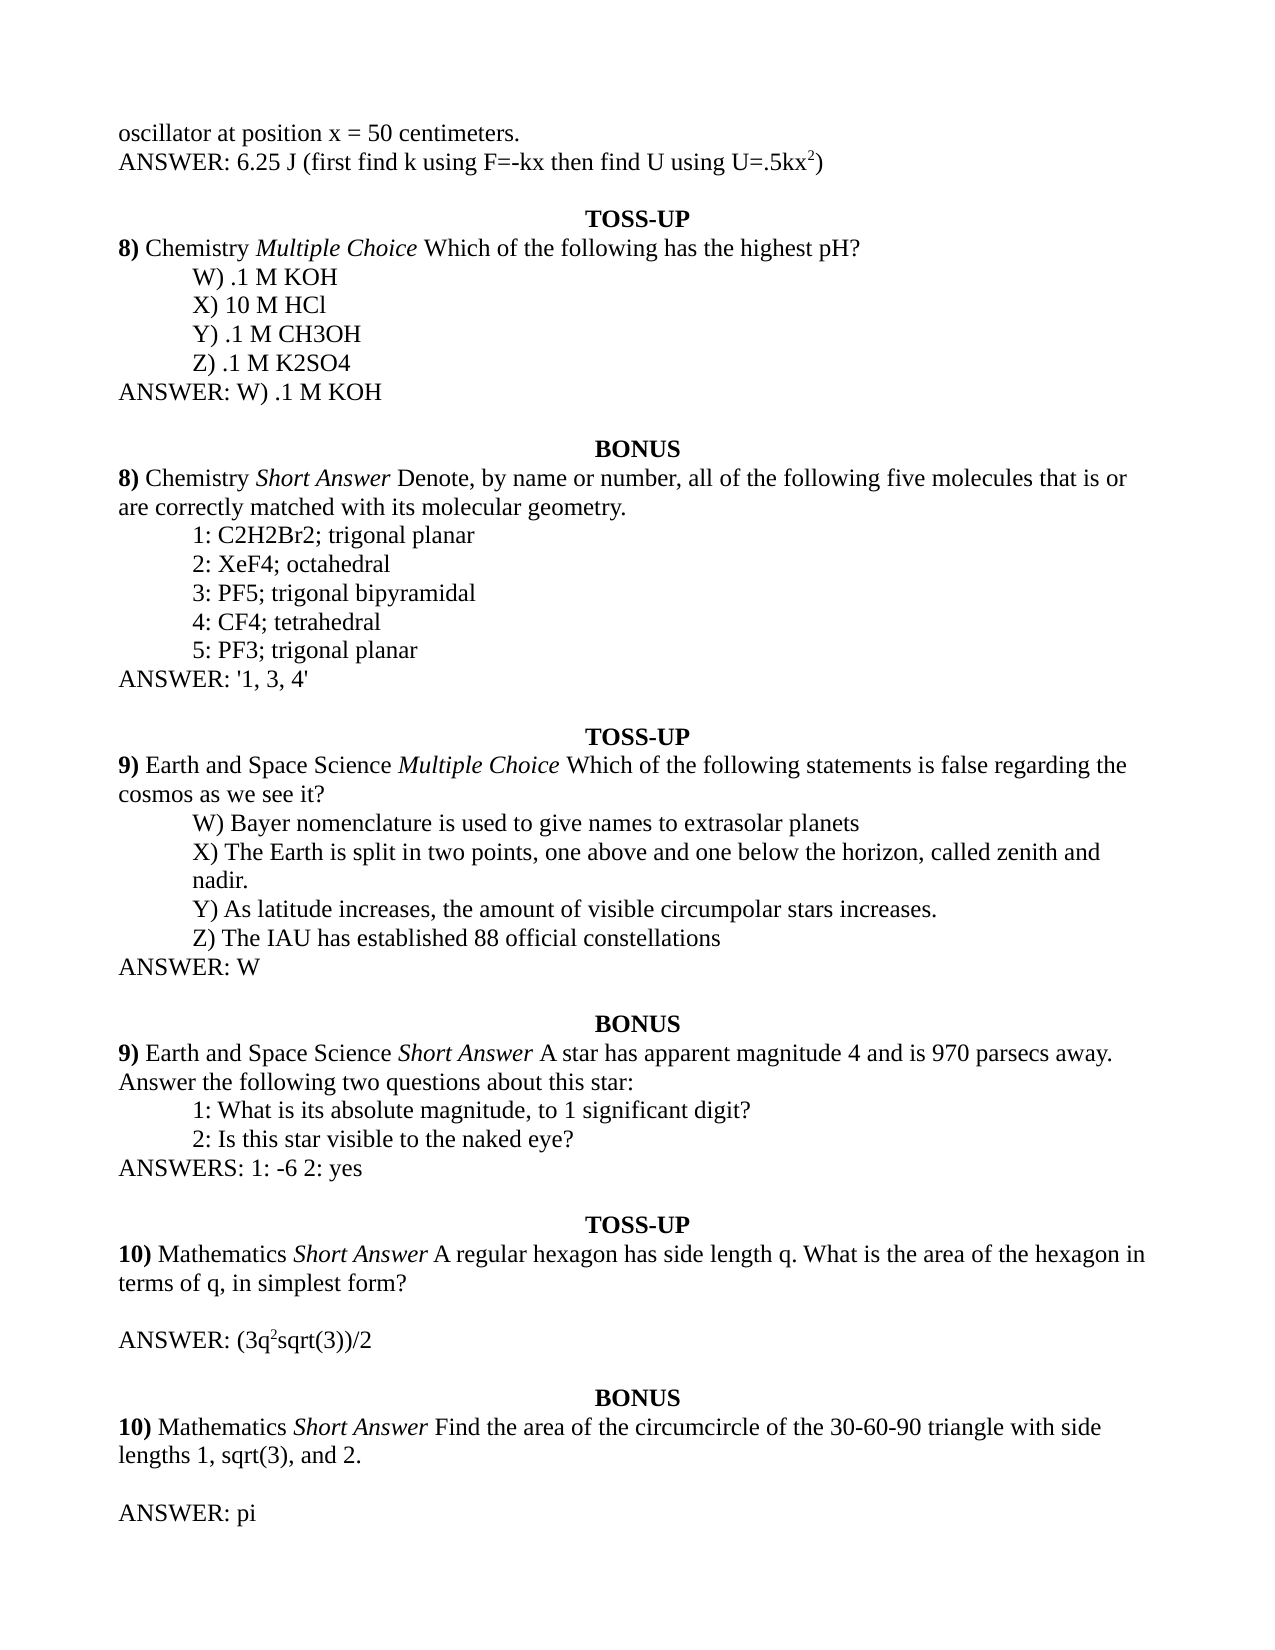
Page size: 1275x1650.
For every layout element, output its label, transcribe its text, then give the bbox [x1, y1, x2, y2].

text 2: XeF4; octahedral [118, 549, 1157, 578]
text TOSS-UP [118, 204, 1157, 233]
text 9) Earth and Space Science Multiple Choice Which of the following statements is false regarding the cosmos as we see it? [118, 751, 1157, 808]
text ANSWERS: 1: -6 2: yes [118, 1153, 1157, 1182]
text ANSWER: W) .1 M KOH [118, 377, 1157, 406]
text X) 10 M HCl [118, 291, 1157, 319]
text 9) Earth and Space Science Short Answer A star has apparent magnitude 4 and is 970 parsecs away. Answer the following two questions about this star: [118, 1038, 1157, 1096]
text 1: What is its absolute magnitude, to 1 significant digit? [118, 1096, 1157, 1124]
text BONUS [118, 434, 1157, 463]
text 4: CF4; tetrahedral [118, 607, 1157, 636]
text X) The Earth is split in two points, one above and one below the horizon, called zenith and nadir. [118, 837, 1157, 894]
text BONUS [118, 1009, 1157, 1038]
text 8) Chemistry Multiple Choice Which of the following has the highest pH? [118, 233, 1157, 262]
text ANSWER: '1, 3, 4' [118, 664, 1157, 693]
text ANSWER: 6.25 J (first find k using F=-kx then find U using U=.5kx2) [118, 147, 1157, 176]
text W) .1 M KOH [118, 262, 1157, 291]
text Z) The IAU has established 88 official constellations [118, 923, 1157, 952]
text TOSS-UP [118, 722, 1157, 751]
text ANSWER: W [118, 952, 1157, 981]
text Y) .1 M CH3OH [118, 319, 1157, 348]
text BONUS [118, 1383, 1157, 1412]
text 10) Mathematics Short Answer A regular hexagon has side length q. What is the area of the hexagon in terms of q, in simplest form? [118, 1239, 1157, 1297]
text 3: PF5; trigonal bipyramidal [118, 578, 1157, 607]
text TOSS-UP [118, 1211, 1157, 1239]
text 1: C2H2Br2; trigonal planar [118, 521, 1157, 549]
text ANSWER: pi [118, 1469, 1157, 1527]
text ANSWER: (3q2sqrt(3))/2 [118, 1326, 1157, 1354]
text Y) As latitude increases, the amount of visible circumpolar stars increases. [118, 894, 1157, 923]
text 8) Chemistry Short Answer Denote, by name or number, all of the following five molecules that is or are correctly matched with its molecular geometry. [118, 463, 1157, 521]
text 5: PF3; trigonal planar [118, 636, 1157, 664]
text Z) .1 M K2SO4 [118, 348, 1157, 377]
text oscillator at position x = 50 centimeters. [118, 118, 1157, 147]
text 10) Mathematics Short Answer Find the area of the circumcircle of the 30-60-90 triangle with side lengths 1, sqrt(3), and 2. [118, 1412, 1157, 1469]
text W) Bayer nomenclature is used to give names to extrasolar planets [118, 808, 1157, 837]
text 2: Is this star visible to the naked eye? [118, 1124, 1157, 1153]
